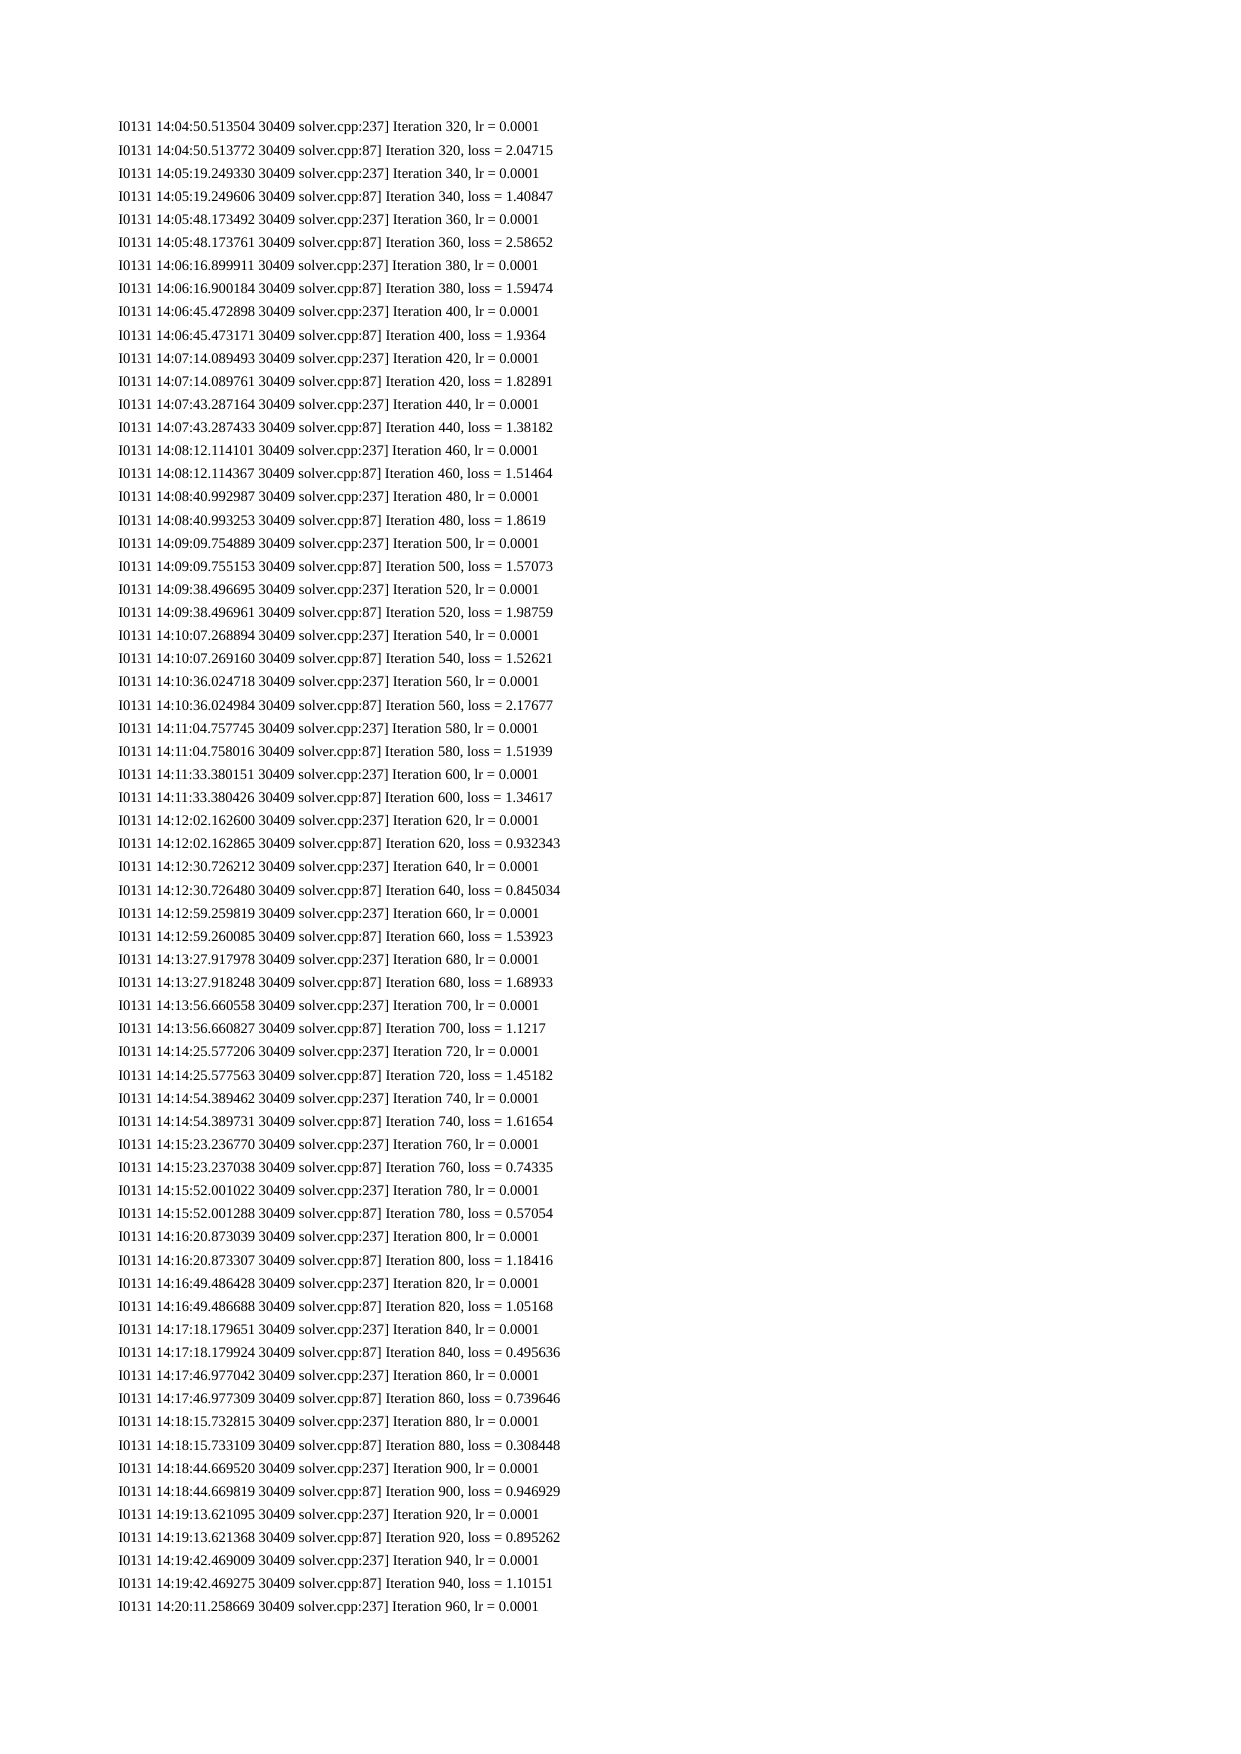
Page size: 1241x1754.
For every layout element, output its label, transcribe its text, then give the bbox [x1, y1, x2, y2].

text I0131 14:14:25.577206 30409 solver.cpp:237] Iteration 720, lr = 0.0001 [118, 1043, 1122, 1060]
text I0131 14:12:30.726212 30409 solver.cpp:237] Iteration 640, lr = 0.0001 [118, 858, 1122, 875]
text I0131 14:17:46.977309 30409 solver.cpp:87] Iteration 860, loss = 0.739646 [118, 1390, 1122, 1407]
text I0131 14:04:50.513772 30409 solver.cpp:87] Iteration 320, loss = 2.04715 [118, 141, 1122, 158]
text I0131 14:09:09.755153 30409 solver.cpp:87] Iteration 500, loss = 1.57073 [118, 557, 1122, 574]
text I0131 14:15:52.001288 30409 solver.cpp:87] Iteration 780, loss = 0.57054 [118, 1205, 1122, 1222]
text I0131 14:08:40.993253 30409 solver.cpp:87] Iteration 480, loss = 1.8619 [118, 511, 1122, 528]
text I0131 14:08:40.992987 30409 solver.cpp:237] Iteration 480, lr = 0.0001 [118, 488, 1122, 505]
text I0131 14:19:13.621095 30409 solver.cpp:237] Iteration 920, lr = 0.0001 [118, 1506, 1122, 1522]
text I0131 14:08:12.114367 30409 solver.cpp:87] Iteration 460, loss = 1.51464 [118, 465, 1122, 482]
text I0131 14:18:15.733109 30409 solver.cpp:87] Iteration 880, loss = 0.308448 [118, 1436, 1122, 1453]
text I0131 14:16:49.486428 30409 solver.cpp:237] Iteration 820, lr = 0.0001 [118, 1274, 1122, 1291]
text I0131 14:10:36.024984 30409 solver.cpp:87] Iteration 560, loss = 2.17677 [118, 696, 1122, 713]
text I0131 14:19:42.469009 30409 solver.cpp:237] Iteration 940, lr = 0.0001 [118, 1552, 1122, 1569]
text I0131 14:14:54.389731 30409 solver.cpp:87] Iteration 740, loss = 1.61654 [118, 1112, 1122, 1129]
text I0131 14:17:18.179651 30409 solver.cpp:237] Iteration 840, lr = 0.0001 [118, 1321, 1122, 1337]
text I0131 14:06:45.473171 30409 solver.cpp:87] Iteration 400, loss = 1.9364 [118, 326, 1122, 343]
text I0131 14:12:59.260085 30409 solver.cpp:87] Iteration 660, loss = 1.53923 [118, 927, 1122, 944]
text I0131 14:13:27.917978 30409 solver.cpp:237] Iteration 680, lr = 0.0001 [118, 951, 1122, 967]
text I0131 14:11:04.757745 30409 solver.cpp:237] Iteration 580, lr = 0.0001 [118, 719, 1122, 736]
text I0131 14:20:11.258669 30409 solver.cpp:237] Iteration 960, lr = 0.0001 [118, 1598, 1122, 1615]
text I0131 14:09:38.496961 30409 solver.cpp:87] Iteration 520, loss = 1.98759 [118, 604, 1122, 621]
text I0131 14:10:36.024718 30409 solver.cpp:237] Iteration 560, lr = 0.0001 [118, 673, 1122, 690]
text I0131 14:19:42.469275 30409 solver.cpp:87] Iteration 940, loss = 1.10151 [118, 1575, 1122, 1592]
text I0131 14:18:15.732815 30409 solver.cpp:237] Iteration 880, lr = 0.0001 [118, 1413, 1122, 1430]
text I0131 14:06:16.899911 30409 solver.cpp:237] Iteration 380, lr = 0.0001 [118, 257, 1122, 274]
text I0131 14:18:44.669819 30409 solver.cpp:87] Iteration 900, loss = 0.946929 [118, 1482, 1122, 1499]
text I0131 14:09:09.754889 30409 solver.cpp:237] Iteration 500, lr = 0.0001 [118, 534, 1122, 551]
text I0131 14:07:43.287433 30409 solver.cpp:87] Iteration 440, loss = 1.38182 [118, 419, 1122, 436]
text I0131 14:19:13.621368 30409 solver.cpp:87] Iteration 920, loss = 0.895262 [118, 1529, 1122, 1546]
text I0131 14:15:23.237038 30409 solver.cpp:87] Iteration 760, loss = 0.74335 [118, 1159, 1122, 1176]
text I0131 14:12:02.162600 30409 solver.cpp:237] Iteration 620, lr = 0.0001 [118, 812, 1122, 829]
text I0131 14:17:46.977042 30409 solver.cpp:237] Iteration 860, lr = 0.0001 [118, 1367, 1122, 1384]
text I0131 14:06:16.900184 30409 solver.cpp:87] Iteration 380, loss = 1.59474 [118, 280, 1122, 297]
text I0131 14:14:54.389462 30409 solver.cpp:237] Iteration 740, lr = 0.0001 [118, 1089, 1122, 1106]
text I0131 14:15:23.236770 30409 solver.cpp:237] Iteration 760, lr = 0.0001 [118, 1136, 1122, 1152]
text I0131 14:13:56.660558 30409 solver.cpp:237] Iteration 700, lr = 0.0001 [118, 997, 1122, 1014]
text I0131 14:08:12.114101 30409 solver.cpp:237] Iteration 460, lr = 0.0001 [118, 442, 1122, 459]
text I0131 14:12:02.162865 30409 solver.cpp:87] Iteration 620, loss = 0.932343 [118, 835, 1122, 852]
text I0131 14:16:49.486688 30409 solver.cpp:87] Iteration 820, loss = 1.05168 [118, 1297, 1122, 1314]
text I0131 14:09:38.496695 30409 solver.cpp:237] Iteration 520, lr = 0.0001 [118, 581, 1122, 597]
text I0131 14:11:04.758016 30409 solver.cpp:87] Iteration 580, loss = 1.51939 [118, 742, 1122, 759]
text I0131 14:10:07.269160 30409 solver.cpp:87] Iteration 540, loss = 1.52621 [118, 650, 1122, 667]
text I0131 14:05:48.173761 30409 solver.cpp:87] Iteration 360, loss = 2.58652 [118, 234, 1122, 251]
text I0131 14:13:27.918248 30409 solver.cpp:87] Iteration 680, loss = 1.68933 [118, 974, 1122, 991]
text I0131 14:16:20.873307 30409 solver.cpp:87] Iteration 800, loss = 1.18416 [118, 1251, 1122, 1268]
text I0131 14:07:14.089761 30409 solver.cpp:87] Iteration 420, loss = 1.82891 [118, 372, 1122, 389]
text I0131 14:07:14.089493 30409 solver.cpp:237] Iteration 420, lr = 0.0001 [118, 349, 1122, 366]
text I0131 14:13:56.660827 30409 solver.cpp:87] Iteration 700, loss = 1.1217 [118, 1020, 1122, 1037]
text I0131 14:10:07.268894 30409 solver.cpp:237] Iteration 540, lr = 0.0001 [118, 627, 1122, 644]
text I0131 14:11:33.380151 30409 solver.cpp:237] Iteration 600, lr = 0.0001 [118, 766, 1122, 782]
text I0131 14:07:43.287164 30409 solver.cpp:237] Iteration 440, lr = 0.0001 [118, 396, 1122, 412]
text I0131 14:17:18.179924 30409 solver.cpp:87] Iteration 840, loss = 0.495636 [118, 1344, 1122, 1361]
text I0131 14:18:44.669520 30409 solver.cpp:237] Iteration 900, lr = 0.0001 [118, 1459, 1122, 1476]
text I0131 14:06:45.472898 30409 solver.cpp:237] Iteration 400, lr = 0.0001 [118, 303, 1122, 320]
text I0131 14:05:19.249606 30409 solver.cpp:87] Iteration 340, loss = 1.40847 [118, 187, 1122, 204]
text I0131 14:04:50.513504 30409 solver.cpp:237] Iteration 320, lr = 0.0001 [118, 118, 1122, 135]
text I0131 14:14:25.577563 30409 solver.cpp:87] Iteration 720, loss = 1.45182 [118, 1066, 1122, 1083]
text I0131 14:12:30.726480 30409 solver.cpp:87] Iteration 640, loss = 0.845034 [118, 881, 1122, 898]
text I0131 14:15:52.001022 30409 solver.cpp:237] Iteration 780, lr = 0.0001 [118, 1182, 1122, 1199]
text I0131 14:05:48.173492 30409 solver.cpp:237] Iteration 360, lr = 0.0001 [118, 211, 1122, 227]
text I0131 14:05:19.249330 30409 solver.cpp:237] Iteration 340, lr = 0.0001 [118, 164, 1122, 181]
text I0131 14:16:20.873039 30409 solver.cpp:237] Iteration 800, lr = 0.0001 [118, 1228, 1122, 1245]
text I0131 14:12:59.259819 30409 solver.cpp:237] Iteration 660, lr = 0.0001 [118, 904, 1122, 921]
text I0131 14:11:33.380426 30409 solver.cpp:87] Iteration 600, loss = 1.34617 [118, 789, 1122, 806]
